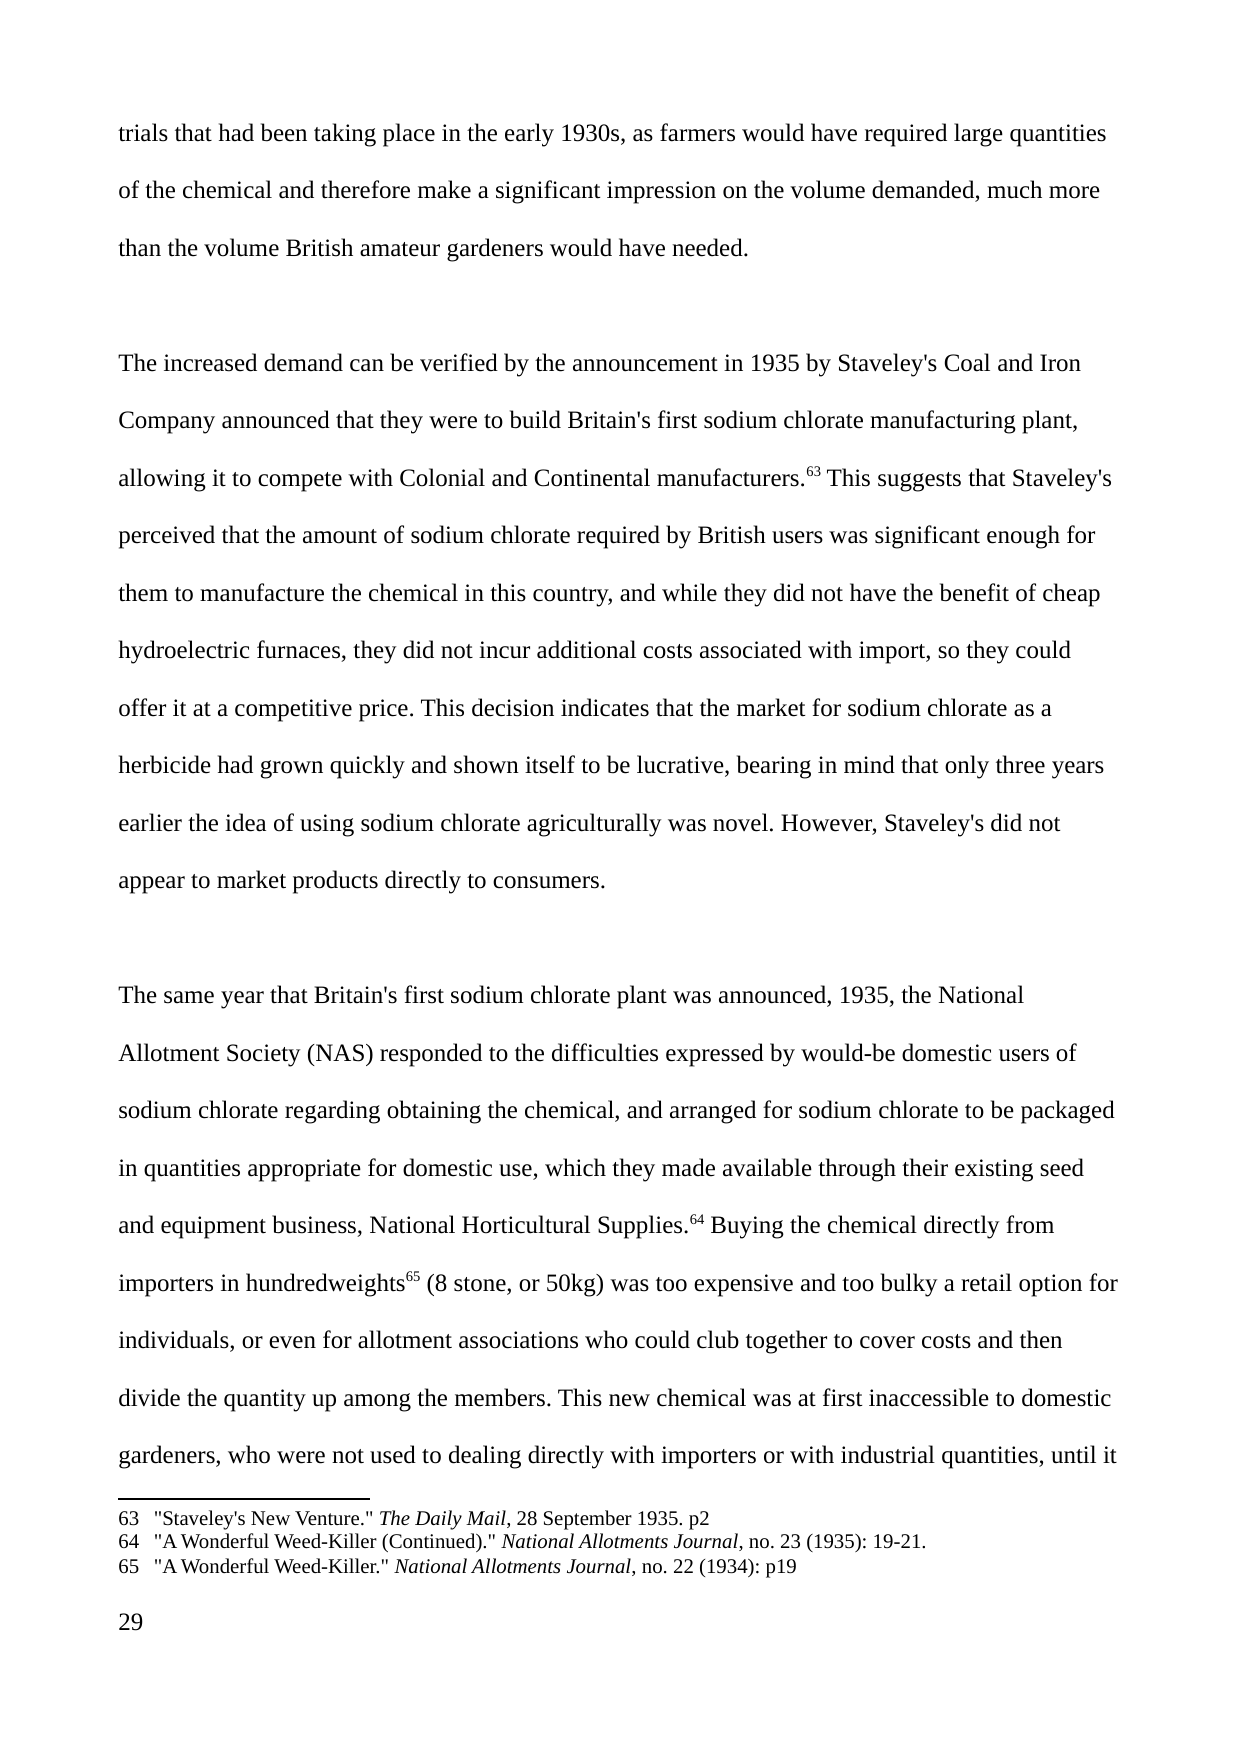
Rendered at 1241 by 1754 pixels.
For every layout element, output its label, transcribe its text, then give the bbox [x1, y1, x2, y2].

text The same year that Britain's first sodium chlorate plant was announced, 1935, the National Allotment Society (NAS) responded to the difficulties expressed by would-be domestic users of sodium chlorate regarding obtaining the chemical, and arranged for sodium chlorate to be packaged in quantities appropriate for domestic use, which they made available through their existing seed and equipment business, National Horticultural Supplies. Buying the chemical directly from importers in hundredweights (8 stone, or 50kg) was too expensive and too bulky a retail option for individuals, or even for allotment associations who could club together to cover costs and then divide the quantity up among the members. This new chemical was at first inaccessible to domestic gardeners, who were not used to dealing directly with importers or with industrial quantities, until it [118, 981, 1122, 1469]
text The increased demand can be verified by the announcement in 1935 by Staveley's Coal and Iron Company announced that they were to build Britain's first sodium chlorate manufacturing plant, allowing it to compete with Colonial and Continental manufacturers. This suggests that Staveley's perceived that the amount of sodium chlorate required by British users was significant enough for them to manufacture the chemical in this country, and while they did not have the benefit of cheap hydroelectric furnaces, they did not incur additional costs associated with import, so they could offer it at a competitive price. This decision indicates that the market for sodium chlorate as a herbicide had grown quickly and shown itself to be lucrative, bearing in mind that only three years earlier the idea of using sodium chlorate agriculturally was novel. However, Staveley's did not appear to market products directly to consumers. [118, 348, 1122, 894]
text "A Wonderful Weed-Killer." National Allotments Journal, no. 22 (1934): p19 [118, 1553, 1122, 1578]
text "Staveley's New Venture." The Daily Mail, 28 September 1935. p2 [118, 1505, 1122, 1529]
text "A Wonderful Weed-Killer (Continued)." National Allotments Journal, no. 23 (1935): 19-21. [118, 1529, 1122, 1553]
text trials that had been taking place in the early 1930s, as farmers would have required large quantities of the chemical and therefore make a significant impression on the volume demanded, much more than the volume British amateur gardeners would have needed. [118, 118, 1122, 262]
